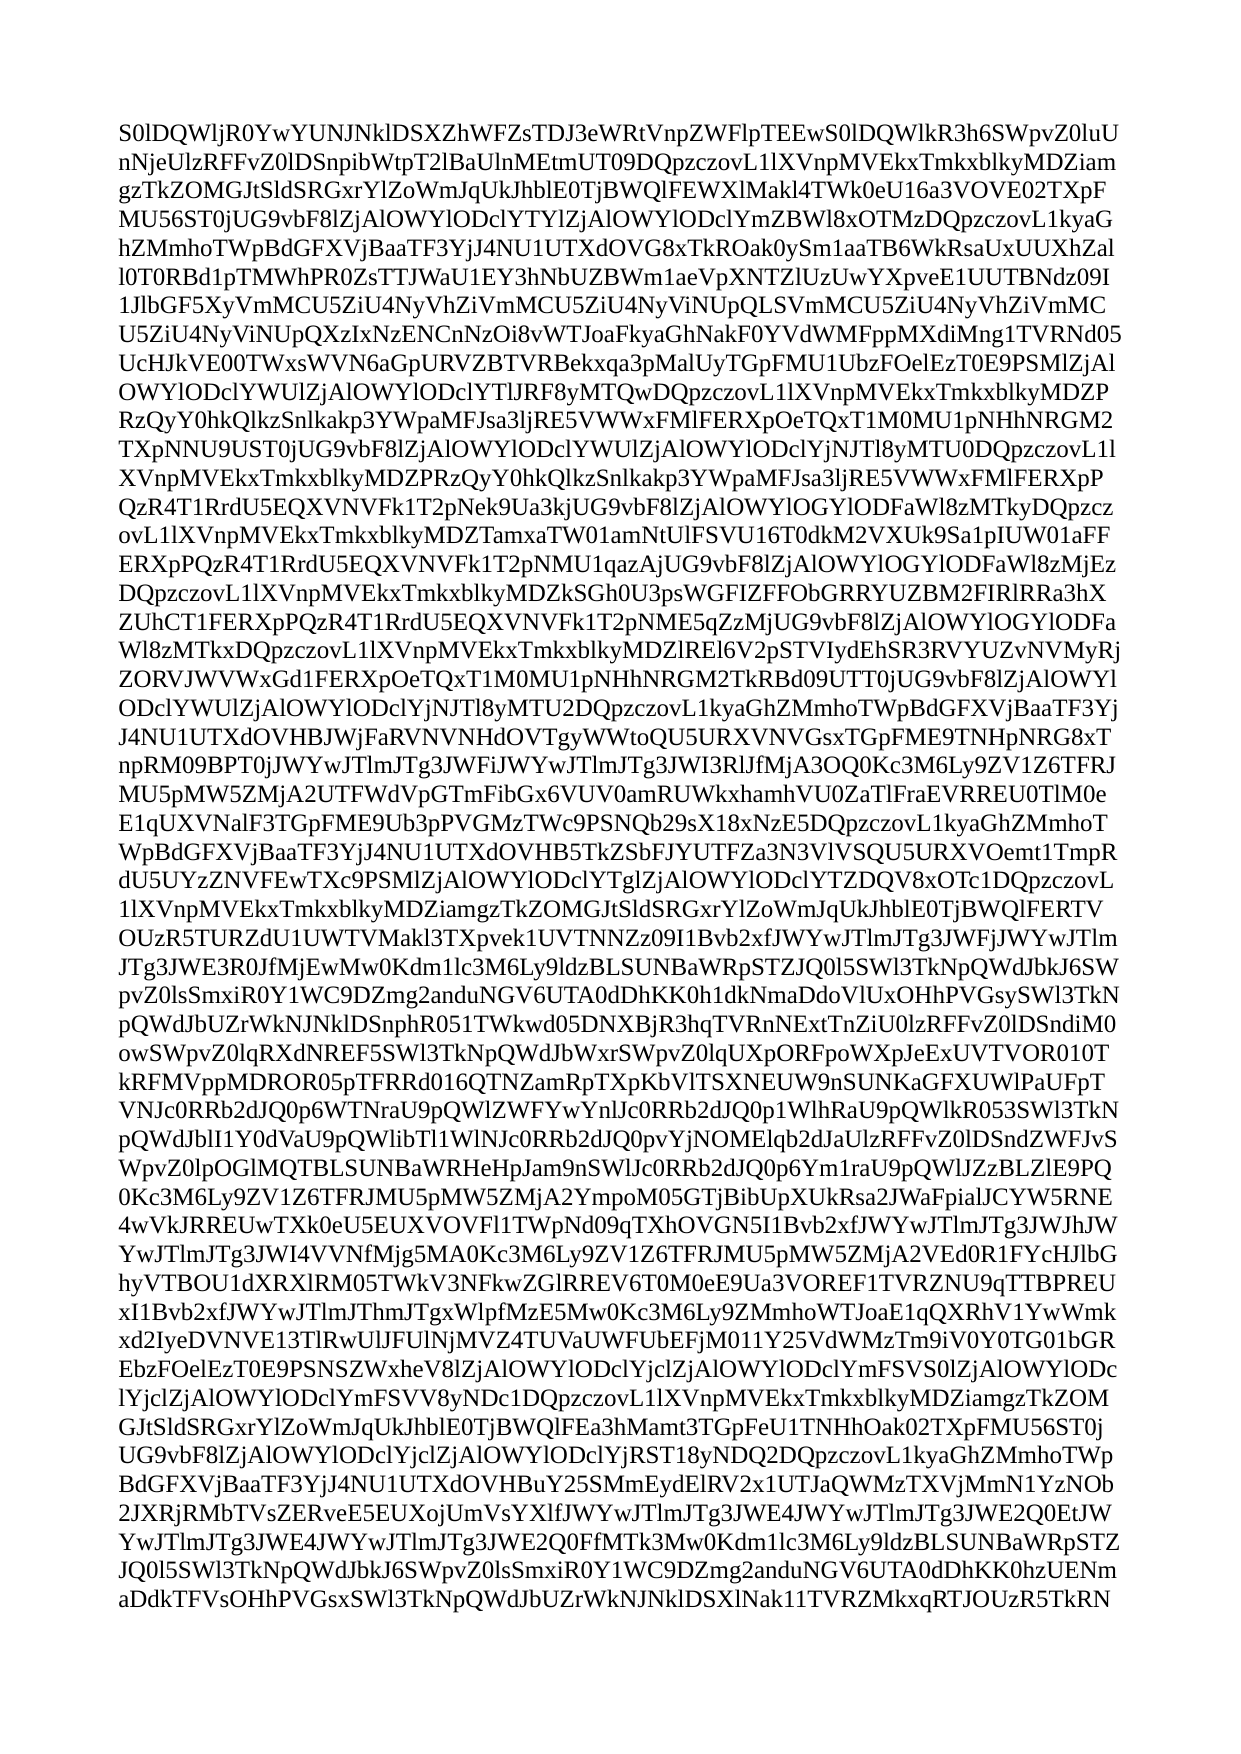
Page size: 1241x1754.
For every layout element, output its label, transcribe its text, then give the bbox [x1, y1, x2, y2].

text S0lDQWljR0YwYUNJNklDSXZhWFZsTDJ3eWRtVnpZWFlpTEEwS0lDQWlkR3h6SWpvZ0luUnNjeUlzRFFvZ0lDSnpibWtpT2lBaUlnMEtmUT09DQpzczovL1lXVnpMVEkxTmkxblkyMDZiamgzTkZOMGJtSldSRGxrYlZoWmJqUkJhblE0TjBWQlFEWXlMakl4TWk0eU16a3VOVE02TXpFMU56ST0jUG9vbF8lZjAlOWYlODclYTYlZjAlOWYlODclYmZBWl8xOTMzDQpzczovL1kyaGhZMmhoTWpBdGFXVjBaaTF3YjJ4NU1UTXdOVG8xTkROak0ySm1aaTB6WkRsaUxUUXhZall0T0RBd1pTMWhPR0ZsTTJWaU1EY3hNbUZBWm1aeVpXNTZlUzUwYXpveE1UUTBNdz09I1JlbGF5XyVmMCU5ZiU4NyVhZiVmMCU5ZiU4NyViNUpQLSVmMCU5ZiU4NyVhZiVmMCU5ZiU4NyViNUpQXzIxNzENCnNzOi8vWTJoaFkyaGhNakF0YVdWMFppMXdiMng1TVRNd05UcHJkVE00TWxsWVN6aGpURVZBTVRBekxqa3pMalUyTGpFMU1UbzFOelEzT0E9PSMlZjAlOWYlODclYWUlZjAlOWYlODclYTlJRF8yMTQwDQpzczovL1lXVnpMVEkxTmkxblkyMDZPRzQyY0hkQlkzSnlkakp3YWpaMFJsa3ljRE5VWWxFMlFERXpOeTQxT1M0MU1pNHhNRGM2TXpNNU9UST0jUG9vbF8lZjAlOWYlODclYWUlZjAlOWYlODclYjNJTl8yMTU0DQpzczovL1lXVnpMVEkxTmkxblkyMDZPRzQyY0hkQlkzSnlkakp3YWpaMFJsa3ljRE5VWWxFMlFERXpPQzR4T1RrdU5EQXVNVFk1T2pNek9Ua3kjUG9vbF8lZjAlOWYlOGYlODFaWl8zMTkyDQpzczovL1lXVnpMVEkxTmkxblkyMDZTamxaTW01amNtUlFSVU16T0dkM2VXUk9Sa1pIUW01aFFERXpPQzR4T1RrdU5EQXVNVFk1T2pNMU1qazAjUG9vbF8lZjAlOWYlOGYlODFaWl8zMjEzDQpzczovL1lXVnpMVEkxTmkxblkyMDZkSGh0U3psWGFIZFFObGRRYUZBM2FIRlRRa3hXZUhCT1FERXpPQzR4T1RrdU5EQXVNVFk1T2pNME5qZzMjUG9vbF8lZjAlOWYlOGYlODFaWl8zMTkxDQpzczovL1lXVnpMVEkxTmkxblkyMDZlREl6V2pSTVIydEhSR3RVYUZvNVMyRjZORVJWVWxGd1FERXpOeTQxT1M0MU1pNHhNRGM2TkRBd09UTT0jUG9vbF8lZjAlOWYlODclYWUlZjAlOWYlODclYjNJTl8yMTU2DQpzczovL1kyaGhZMmhoTWpBdGFXVjBaaTF3YjJ4NU1UTXdOVHBJWjFaRVNVNHdOVTgyWWtoQU5URXVNVGsxTGpFME9TNHpNRG8xTnpRM09BPT0jJWYwJTlmJTg3JWFiJWYwJTlmJTg3JWI3RlJfMjA3OQ0Kc3M6Ly9ZV1Z6TFRJMU5pMW5ZMjA2UTFWdVpGTmFibGx6VUV0amRUWkxhamhVU0ZaTlFraEVRREU0TlM0eE1qUXVNalF3TGpFME9Ub3pPVGMzTWc9PSNQb29sX18xNzE5DQpzczovL1kyaGhZMmhoTWpBdGFXVjBaaTF3YjJ4NU1UTXdOVHB5TkZSbFJYUTFZa3N3VlVSQU5URXVOemt1TmpRdU5UYzZNVFEwTXc9PSMlZjAlOWYlODclYTglZjAlOWYlODclYTZDQV8xOTc1DQpzczovL1lXVnpMVEkxTmkxblkyMDZiamgzTkZOMGJtSldSRGxrYlZoWmJqUkJhblE0TjBWQlFERTVOUzR5TURZdU1UWTVMakl3TXpvek1UVTNNZz09I1Bvb2xfJWYwJTlmJTg3JWFjJWYwJTlmJTg3JWE3R0JfMjEwMw0Kdm1lc3M6Ly9ldzBLSUNBaWRpSTZJQ0l5SWl3TkNpQWdJbkJ6SWpvZ0lsSmxiR0Y1WC9DZmg2anduNGV6UTA0dDhKK0h1dkNmaDdoVlUxOHhPVGsySWl3TkNpQWdJbUZrWkNJNklDSnphR051TWkwd05DNXBjR3hqTVRnNExtTnZiU0lzRFFvZ0lDSndiM0owSWpvZ0lqRXdNREF5SWl3TkNpQWdJbWxrSWpvZ0lqUXpORFpoWXpJeExUVTVOR010TkRFMVppMDROR05pTFRRd016QTNZamRpTXpKbVlTSXNEUW9nSUNKaGFXUWlPaUFpTVNJc0RRb2dJQ0p6WTNraU9pQWlZWFYwYnlJc0RRb2dJQ0p1WlhRaU9pQWlkR053SWl3TkNpQWdJblI1Y0dVaU9pQWlibTl1WlNJc0RRb2dJQ0pvYjNOMElqb2dJaUlzRFFvZ0lDSndZWFJvSWpvZ0lpOGlMQTBLSUNBaWRHeHpJam9nSWlJc0RRb2dJQ0p6Ym1raU9pQWlJZzBLZlE9PQ0Kc3M6Ly9ZV1Z6TFRJMU5pMW5ZMjA2YmpoM05GTjBibUpXUkRsa2JWaFpialJCYW5RNE4wVkJRREUwTXk0eU5EUXVOVFl1TWpNd09qTXhOVGN5I1Bvb2xfJWYwJTlmJTg3JWJhJWYwJTlmJTg3JWI4VVNfMjg5MA0Kc3M6Ly9ZV1Z6TFRJMU5pMW5ZMjA2VEd0R1FYcHJlbGhyVTBOU1dXRXlRM05TWkV3NFkwZGlRREV6T0M0eE9Ua3VOREF1TVRZNU9qTTBPREUxI1Bvb2xfJWYwJTlmJThmJTgxWlpfMzE5Mw0Kc3M6Ly9ZMmhoWTJoaE1qQXRhV1YwWmkxd2IyeDVNVE13TlRwUlJFUlNjMVZ4TUVaUWFUbEFjM011Y25VdWMzTm9iV0Y0TG01bGREbzFOelEzT0E9PSNSZWxheV8lZjAlOWYlODclYjclZjAlOWYlODclYmFSVS0lZjAlOWYlODclYjclZjAlOWYlODclYmFSVV8yNDc1DQpzczovL1lXVnpMVEkxTmkxblkyMDZiamgzTkZOMGJtSldSRGxrYlZoWmJqUkJhblE0TjBWQlFEa3hMamt3TGpFeU1TNHhOak02TXpFMU56ST0jUG9vbF8lZjAlOWYlODclYjclZjAlOWYlODclYjRST18yNDQ2DQpzczovL1kyaGhZMmhoTWpBdGFXVjBaaTF3YjJ4NU1UTXdOVHBuY25SMmEydElRV2x1UTJaQWMzTXVjMmN1YzNOb2JXRjRMbTVsZERveE5EUXojUmVsYXlfJWYwJTlmJTg3JWE4JWYwJTlmJTg3JWE2Q0EtJWYwJTlmJTg3JWE4JWYwJTlmJTg3JWE2Q0FfMTk3Mw0Kdm1lc3M6Ly9ldzBLSUNBaWRpSTZJQ0l5SWl3TkNpQWdJbkJ6SWpvZ0lsSmxiR0Y1WC9DZmg2anduNGV6UTA0dDhKK0hzUENmaDdkTFVsOHhPVGsxSWl3TkNpQWdJbUZrWkNJNklDSXlNak11TVRZMkxqRTJOUzR5TkRN [118, 118, 1122, 1613]
